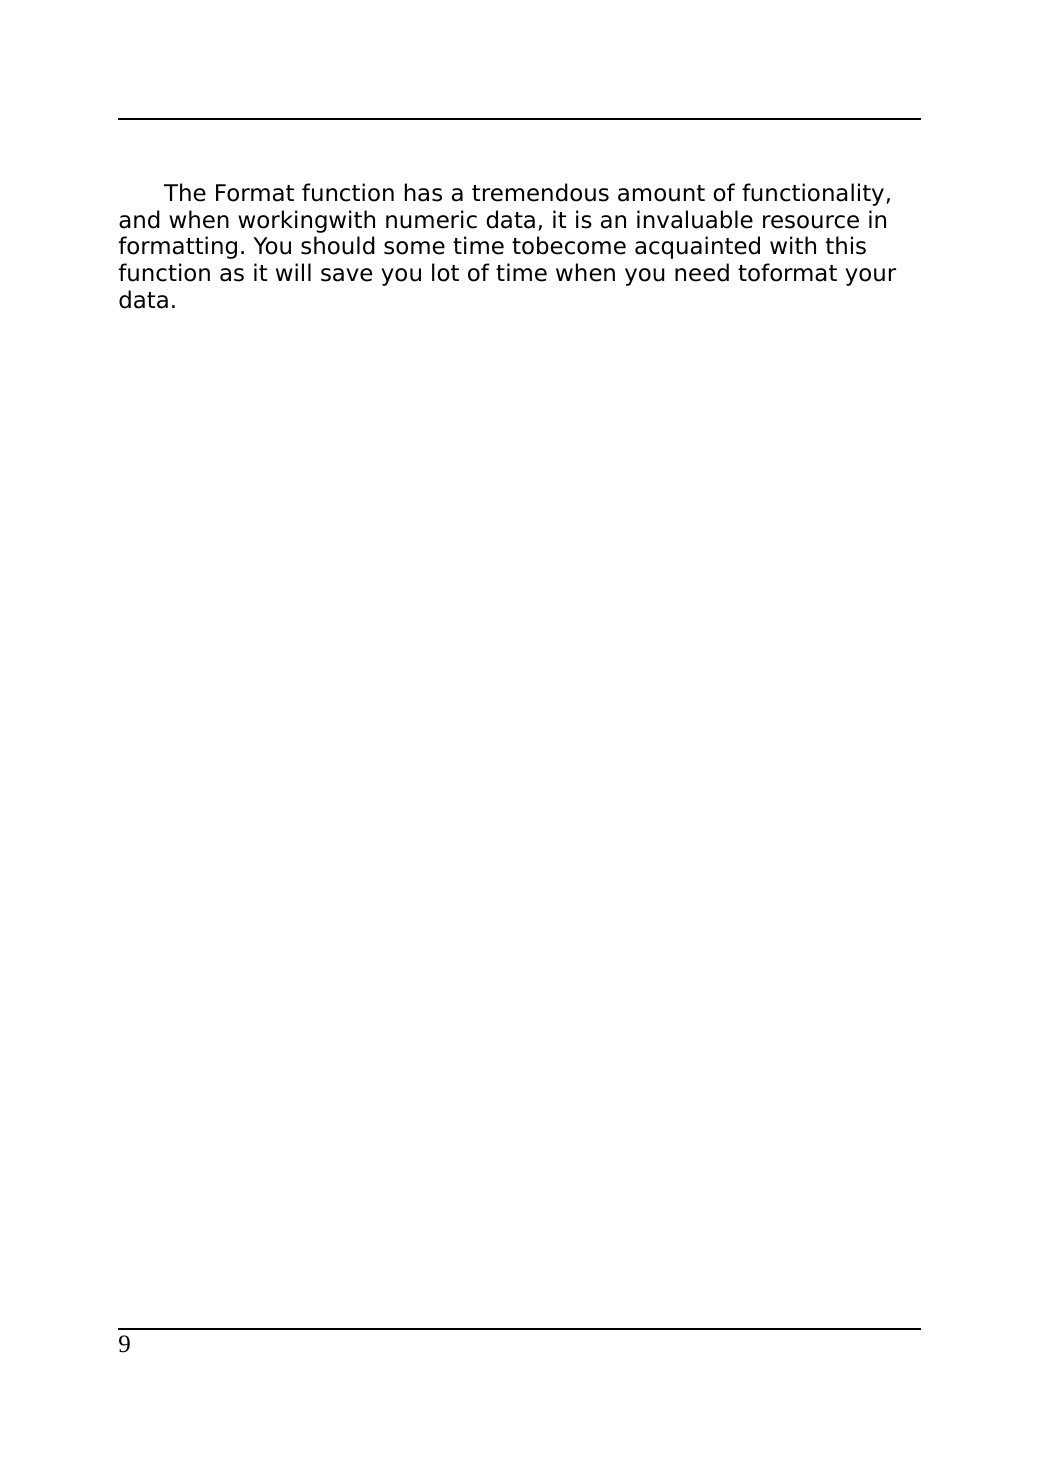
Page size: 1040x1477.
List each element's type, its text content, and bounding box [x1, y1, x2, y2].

text The Format function has a tremendous amount of functionality, and when workingwith numeric data, it is an invaluable resource in formatting. You should some time tobecome acquainted with this function as it will save you lot of time when you need toformat your data. [118, 180, 921, 313]
